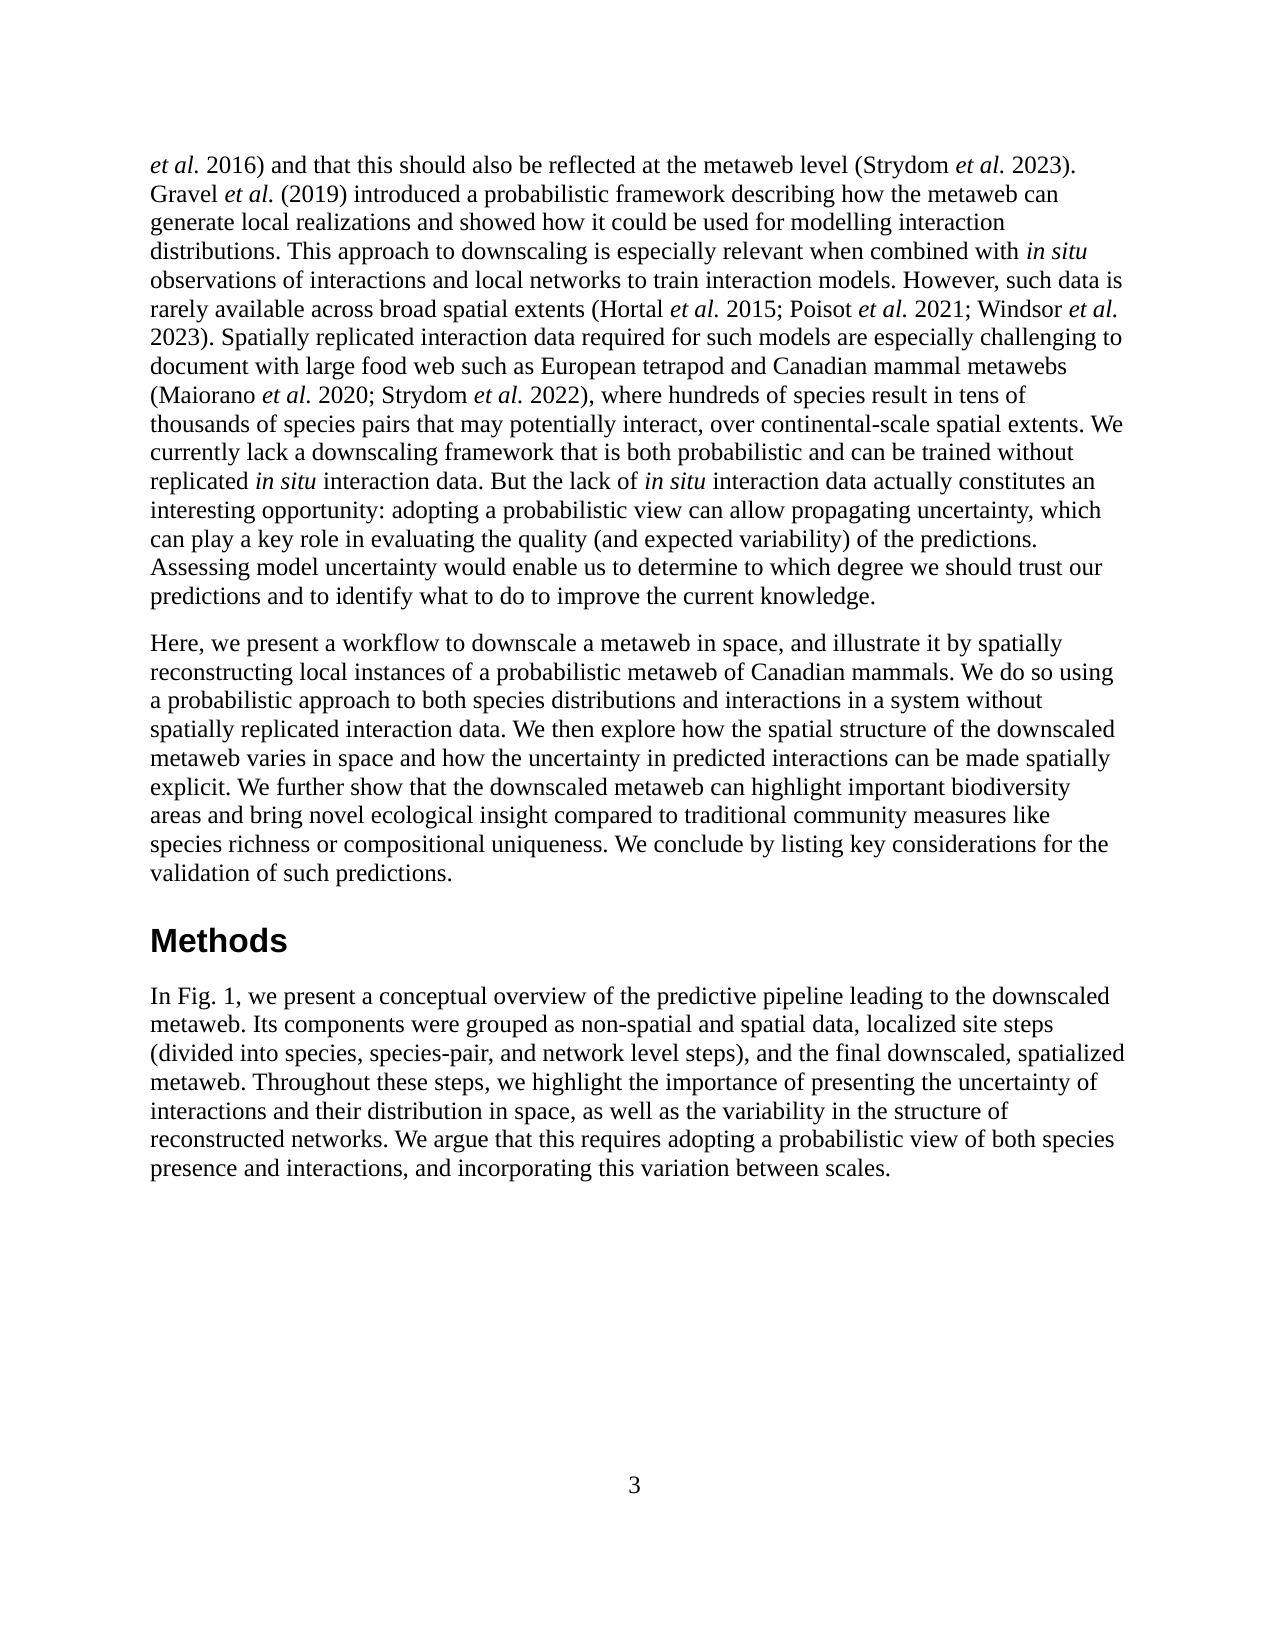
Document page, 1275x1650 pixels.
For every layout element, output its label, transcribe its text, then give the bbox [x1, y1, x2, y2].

text et al. 2016) and that this should also be reflected at the metaweb level (Strydom et al. 2023). Gravel et al. (2019) introduced a probabilistic framework describing how the metaweb can generate local realizations and showed how it could be used for modelling interaction distributions. This approach to downscaling is especially relevant when combined with in situ observations of interactions and local networks to train interaction models. However, such data is rarely available across broad spatial extents (Hortal et al. 2015; Poisot et al. 2021; Windsor et al. 2023). Spatially replicated interaction data required for such models are especially challenging to document with large food web such as European tetrapod and Canadian mammal metawebs (Maiorano et al. 2020; Strydom et al. 2022), where hundreds of species result in tens of thousands of species pairs that may potentially interact, over continental-scale spatial extents. We currently lack a downscaling framework that is both probabilistic and can be trained without replicated in situ interaction data. But the lack of in situ interaction data actually constitutes an interesting opportunity: adopting a probabilistic view can allow propagating uncertainty, which can play a key role in evaluating the quality (and expected variability) of the predictions. Assessing model uncertainty would enable us to determine to which degree we should trust our predictions and to identify what to do to improve the current knowledge. [150, 150, 1125, 610]
subtitle Methods [150, 921, 1125, 959]
text Here, we present a workflow to downscale a metaweb in space, and illustrate it by spatially reconstructing local instances of a probabilistic metaweb of Canadian mammals. We do so using a probabilistic approach to both species distributions and interactions in a system without spatially replicated interaction data. We then explore how the spatial structure of the downscaled metaweb varies in space and how the uncertainty in predicted interactions can be made spatially explicit. We further show that the downscaled metaweb can highlight important biodiversity areas and bring novel ecological insight compared to traditional community measures like species richness or compositional uniqueness. We conclude by listing key considerations for the validation of such predictions. [150, 628, 1125, 887]
text In Fig. 1, we present a conceptual overview of the predictive pipeline leading to the downscaled metaweb. Its components were grouped as non-spatial and spatial data, localized site steps (divided into species, species-pair, and network level steps), and the final downscaled, spatialized metaweb. Throughout these steps, we highlight the importance of presenting the uncertainty of interactions and their distribution in space, as well as the variability in the structure of reconstructed networks. We argue that this requires adopting a probabilistic view of both species presence and interactions, and incorporating this variation between scales. [150, 981, 1125, 1182]
